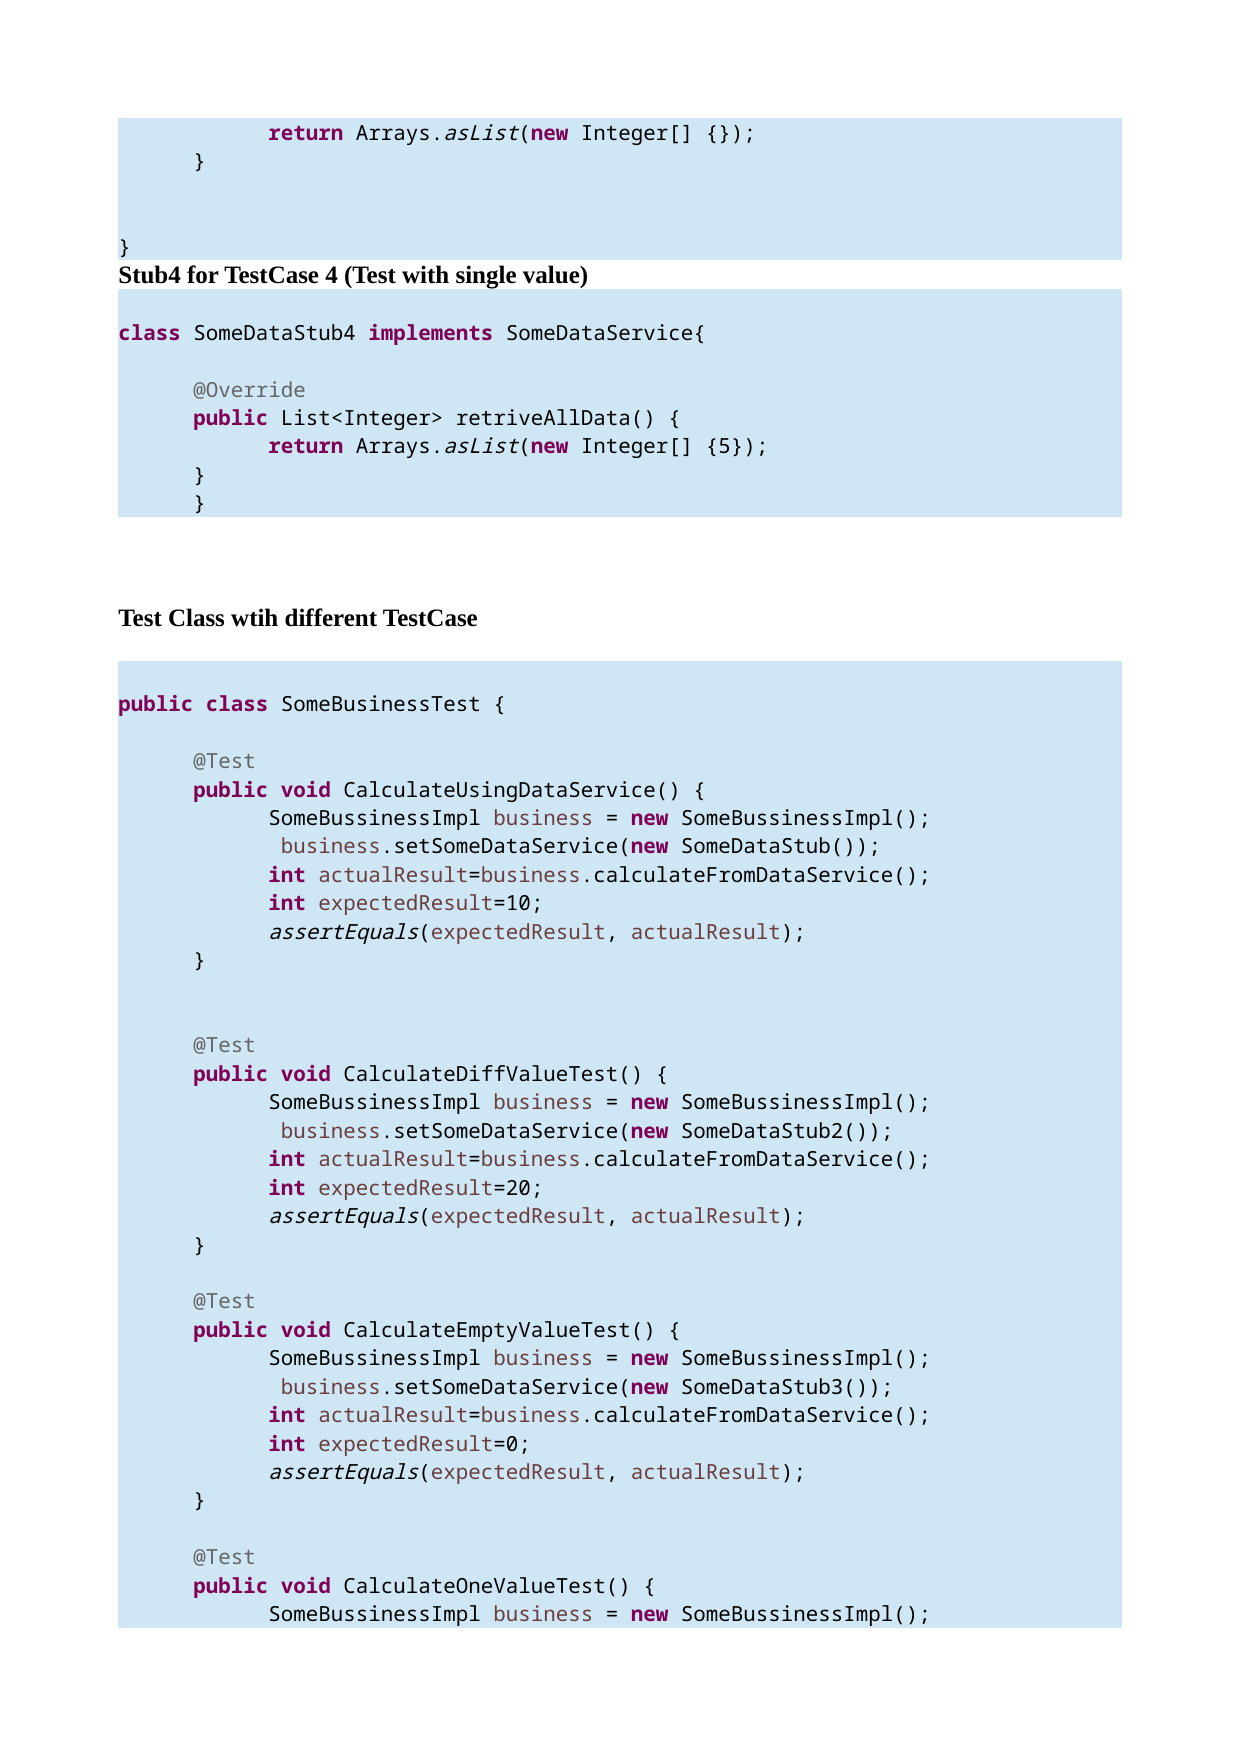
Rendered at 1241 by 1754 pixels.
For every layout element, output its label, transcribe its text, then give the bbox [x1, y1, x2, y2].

text @Test [118, 1031, 1122, 1059]
text SomeBussinessImpl business = new SomeBussinessImpl(); [118, 1599, 1122, 1628]
text Test Class wtih different TestCase [118, 603, 1122, 632]
text assertEquals(expectedResult, actualResult); [118, 917, 1122, 945]
text public void CalculateEmptyValueTest() { [118, 1315, 1122, 1343]
text } [118, 232, 1122, 260]
text SomeBussinessImpl business = new SomeBussinessImpl(); [118, 1343, 1122, 1372]
text public class SomeBusinessTest { [118, 689, 1122, 718]
text public void CalculateOneValueTest() { [118, 1571, 1122, 1599]
text int expectedResult=20; [118, 1173, 1122, 1201]
text } [118, 945, 1122, 974]
text assertEquals(expectedResult, actualResult); [118, 1201, 1122, 1230]
text public void CalculateUsingDataService() { [118, 775, 1122, 803]
text SomeBussinessImpl business = new SomeBussinessImpl(); [118, 1087, 1122, 1116]
text business.setSomeDataService(new SomeDataStub3()); [118, 1372, 1122, 1400]
text int actualResult=business.calculateFromDataService(); [118, 1400, 1122, 1429]
text int expectedResult=10; [118, 888, 1122, 917]
text business.setSomeDataService(new SomeDataStub2()); [118, 1116, 1122, 1144]
text } [118, 488, 1122, 517]
text @Test [118, 1542, 1122, 1571]
text int expectedResult=0; [118, 1429, 1122, 1457]
text @Override [118, 375, 1122, 403]
text } [118, 1230, 1122, 1258]
text Stub4 for TestCase 4 (Test with single value) [118, 260, 1122, 289]
text assertEquals(expectedResult, actualResult); [118, 1457, 1122, 1486]
text int actualResult=business.calculateFromDataService(); [118, 1144, 1122, 1173]
text business.setSomeDataService(new SomeDataStub()); [118, 832, 1122, 860]
text SomeBussinessImpl business = new SomeBussinessImpl(); [118, 803, 1122, 832]
text } [118, 147, 1122, 175]
text return Arrays.asList(new Integer[] {5}); [118, 432, 1122, 460]
text } [118, 460, 1122, 488]
text int actualResult=business.calculateFromDataService(); [118, 860, 1122, 888]
text } [118, 1486, 1122, 1514]
text return Arrays.asList(new Integer[] {}); [118, 118, 1122, 147]
text public List<Integer> retriveAllData() { [118, 403, 1122, 432]
text class SomeDataStub4 implements SomeDataService{ [118, 289, 1122, 346]
text @Test [118, 1287, 1122, 1315]
text public void CalculateDiffValueTest() { [118, 1059, 1122, 1087]
text @Test [118, 746, 1122, 775]
